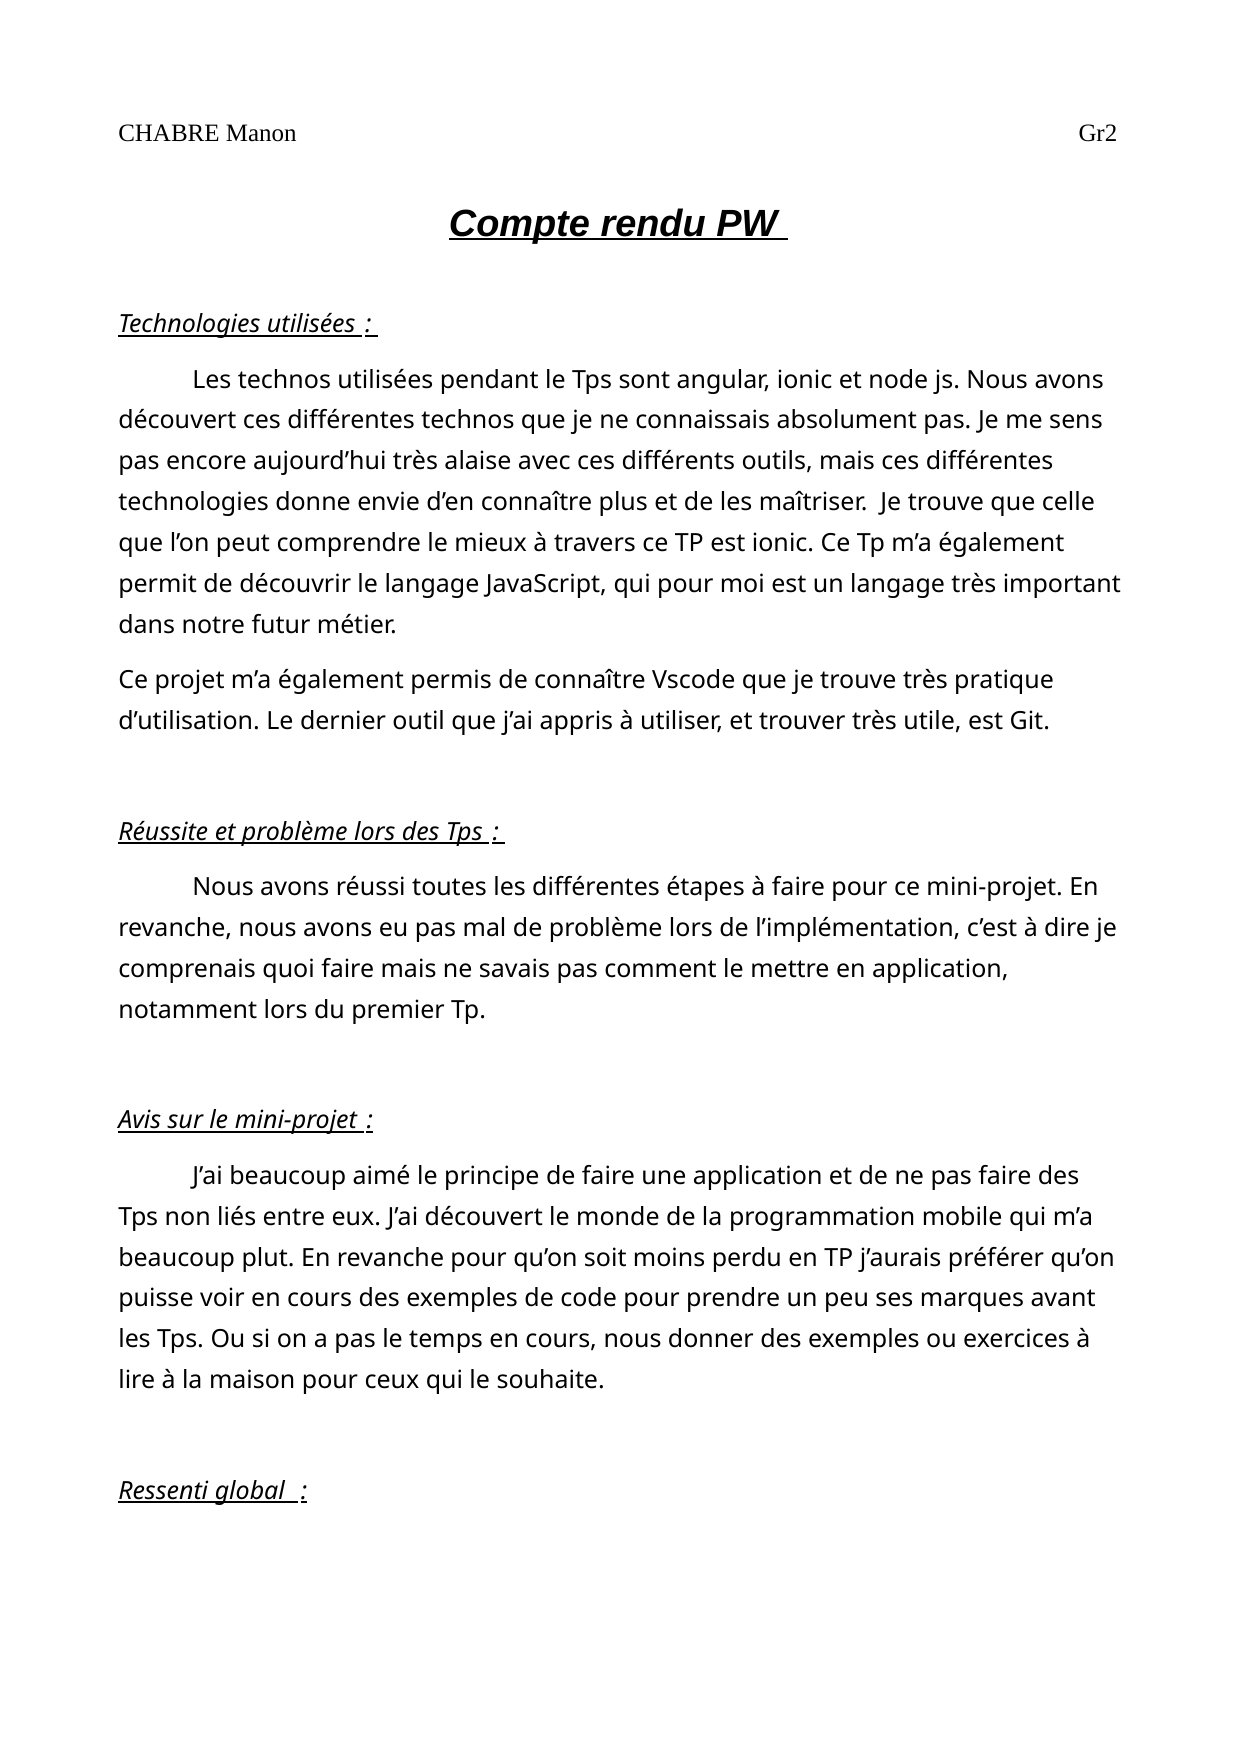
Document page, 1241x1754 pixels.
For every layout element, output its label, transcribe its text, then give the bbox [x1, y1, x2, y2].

text Avis sur le mini-projet : [118, 1102, 1122, 1136]
text Nous avons réussi toutes les différentes étapes à faire pour ce mini-projet. En revanche, nous avons eu pas mal de problème lors de l’implémentation, c’est à dire je comprenais quoi faire mais ne savais pas comment le mettre en application, notamment lors du premier Tp. [118, 869, 1122, 1025]
text Réussite et problème lors des Tps : [118, 813, 1122, 847]
subtitle Compte rendu PW [118, 201, 1122, 244]
text Technologies utilisées : [118, 306, 1122, 340]
text J’ai beaucoup aimé le principe de faire une application et de ne pas faire des Tps non liés entre eux. J’ai découvert le monde de la programmation mobile qui m’a beaucoup plut. En revanche pour qu’on soit moins perdu en TP j’aurais préférer qu’on puisse voir en cours des exemples de code pour prendre un peu ses marques avant les Tps. Ou si on a pas le temps en cours, nous donner des exemples ou exercices à lire à la maison pour ceux qui le souhaite. [118, 1157, 1122, 1396]
text CHABRE Manon Gr2 [118, 118, 1122, 147]
text Ressenti global : [118, 1472, 1122, 1507]
text Les technos utilisées pendant le Tps sont angular, ionic et node js. Nous avons découvert ces différentes technos que je ne connaissais absolument pas. Je me sens pas encore aujourd’hui très alaise avec ces différents outils, mais ces différentes technologies donne envie d’en connaître plus et de les maîtriser. Je trouve que celle que l’on peut comprendre le mieux à travers ce TP est ionic. Ce Tp m’a également permit de découvrir le langage JavaScript, qui pour moi est un langage très important dans notre futur métier. [118, 361, 1122, 640]
text Ce projet m’a également permis de connaître Vscode que je trouve très pratique d’utilisation. Le dernier outil que j’ai appris à utiliser, et trouver très utile, est Git. [118, 662, 1122, 737]
